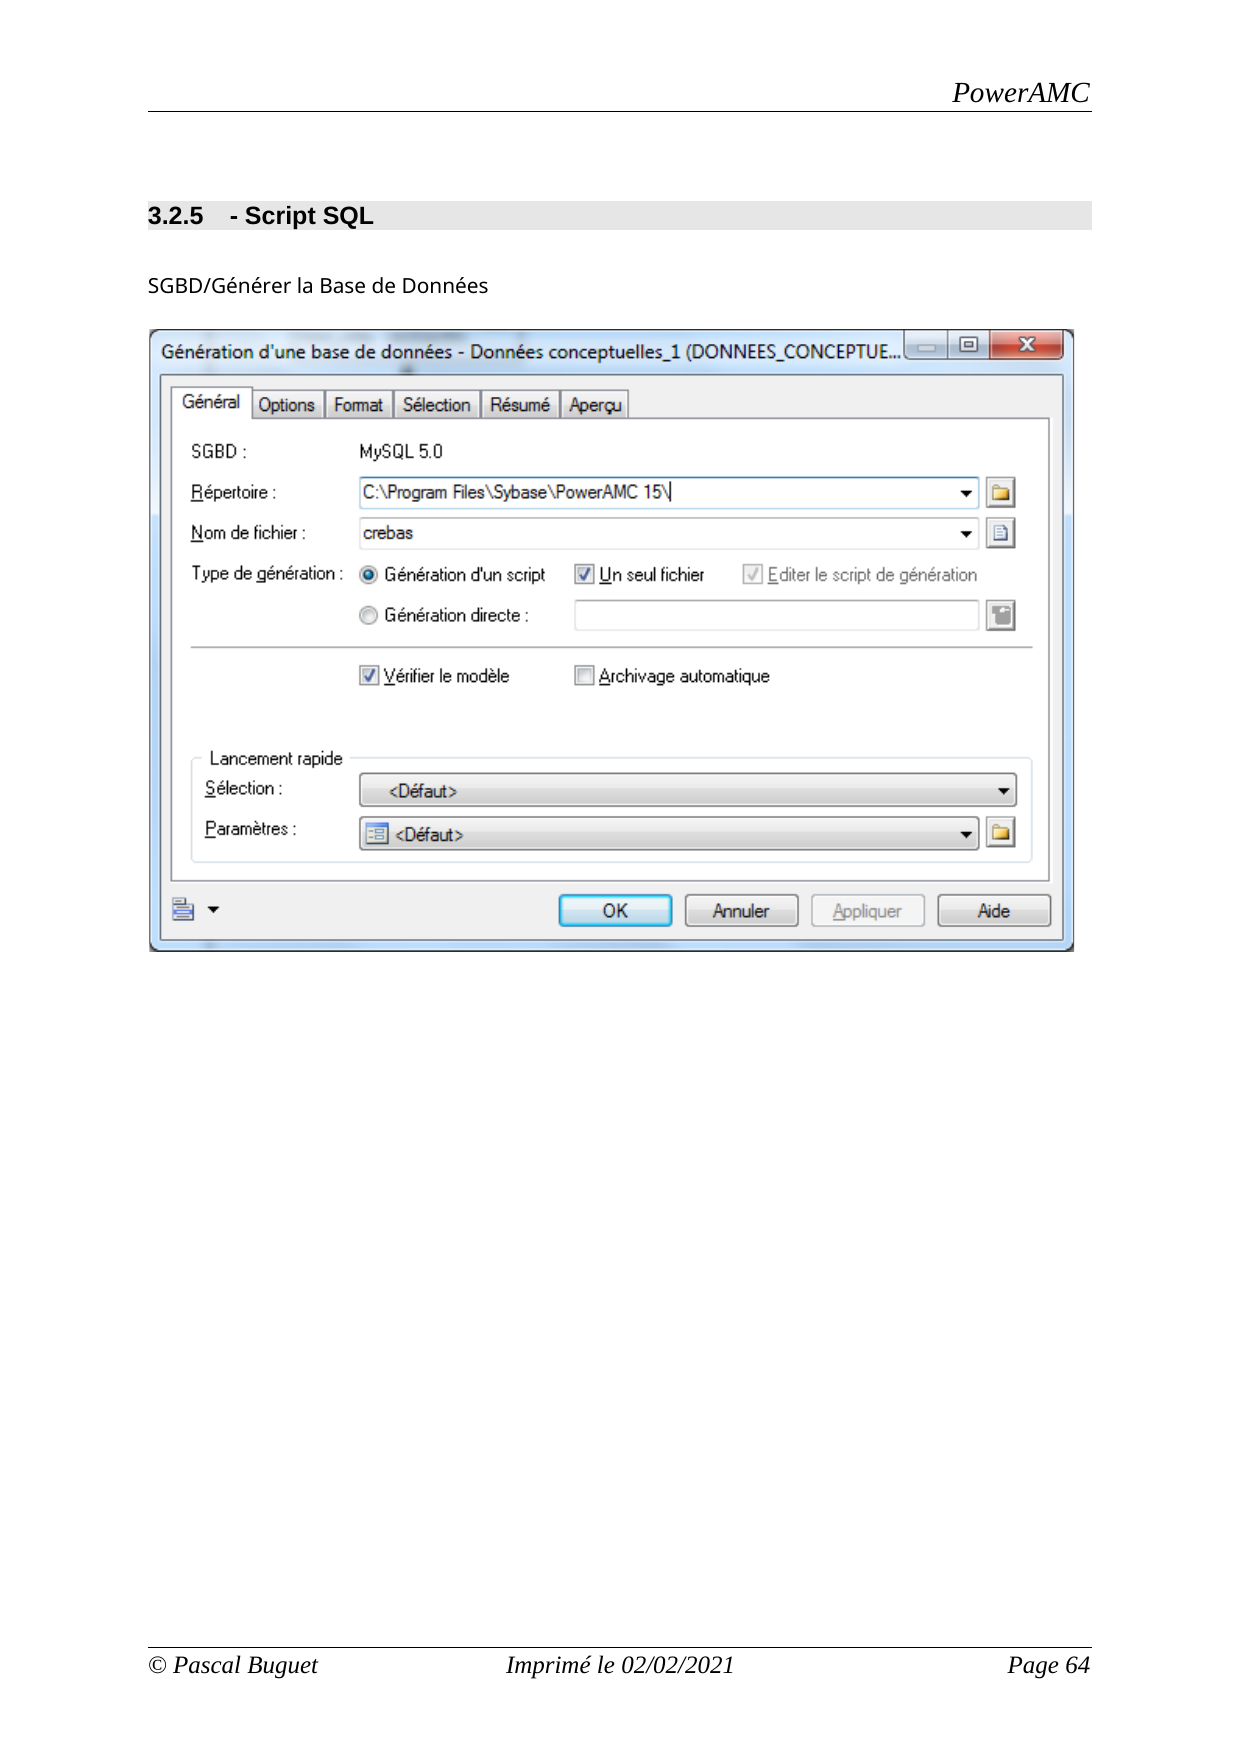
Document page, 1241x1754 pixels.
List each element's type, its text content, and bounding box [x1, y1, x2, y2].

subtitle - Script SQL [148, 201, 1092, 230]
text SGBD/Générer la Base de Données [148, 271, 1092, 299]
picture [149, 329, 1075, 952]
